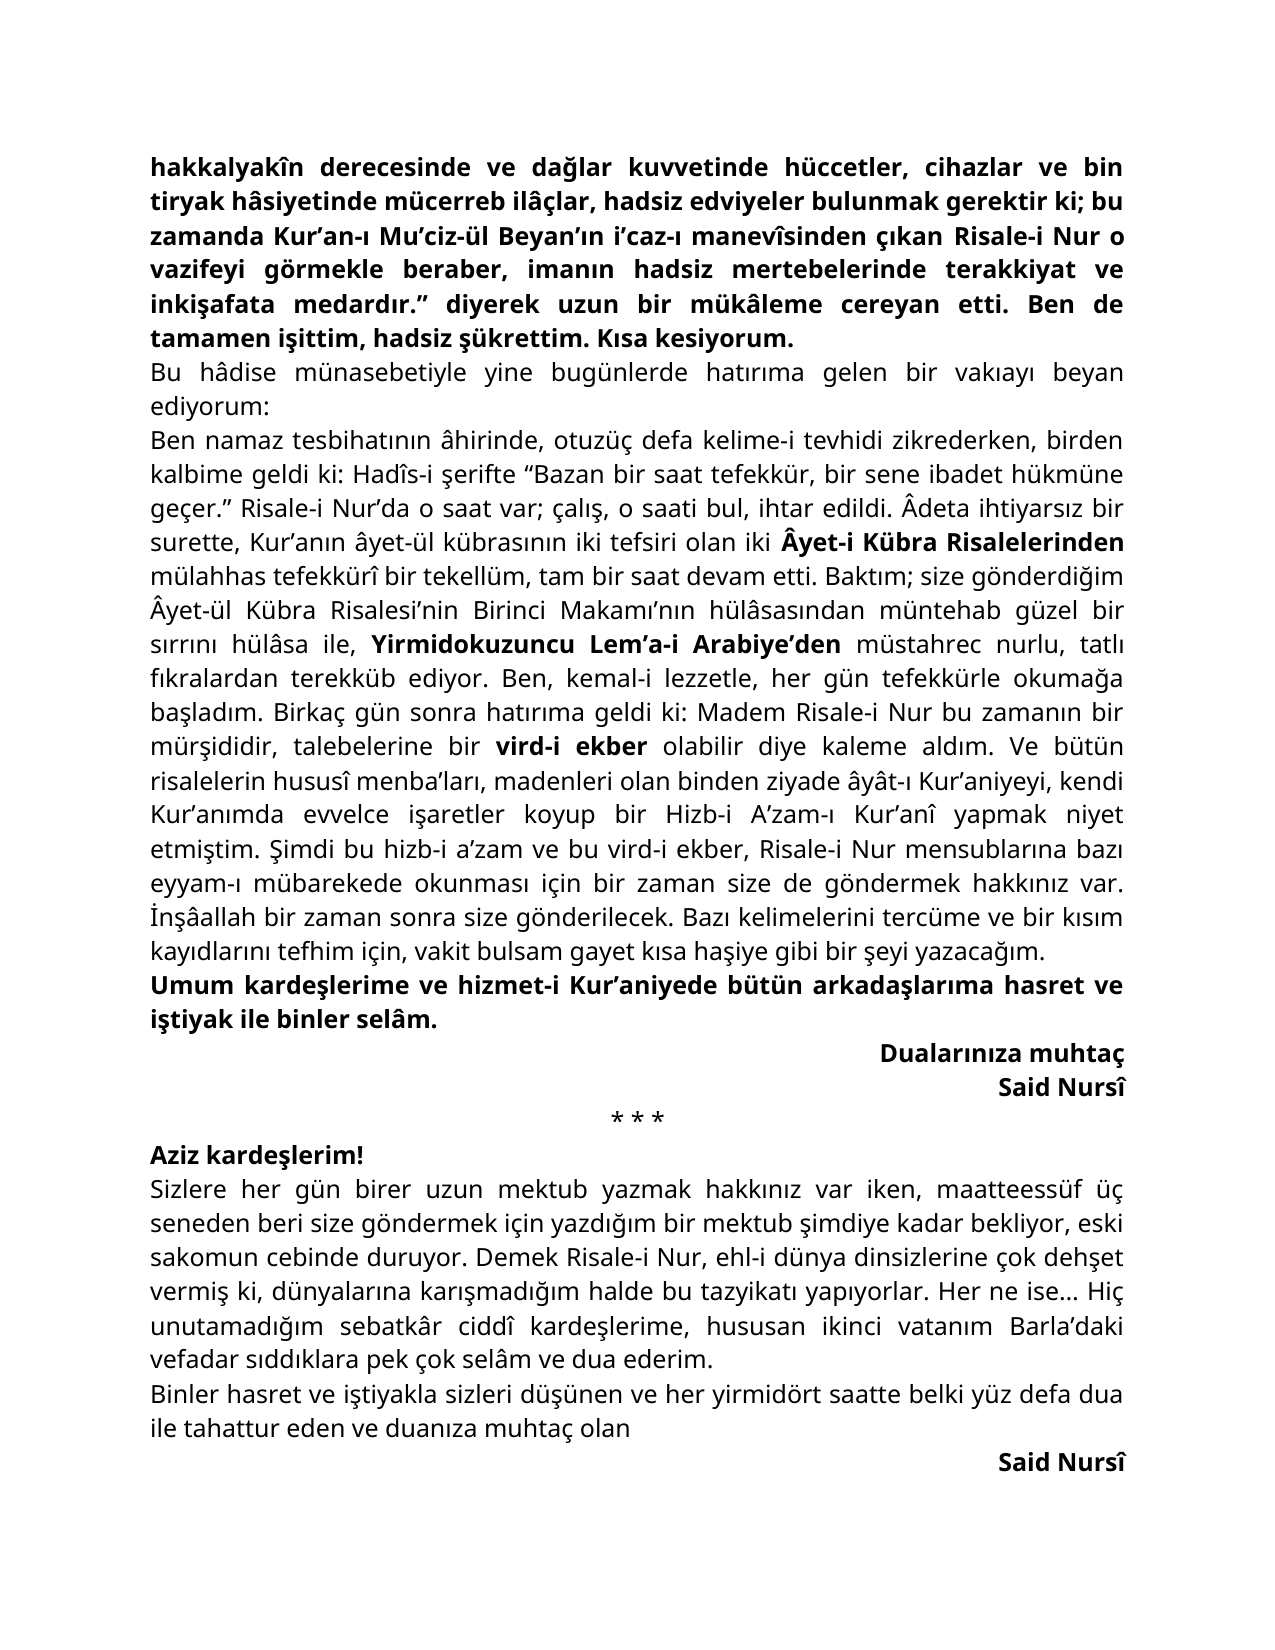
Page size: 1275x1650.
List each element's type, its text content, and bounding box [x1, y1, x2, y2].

text Umum kardeşlerime ve hizmet-i Kur’aniyede bütün arkadaşlarıma hasret ve iştiyak ile binler selâm. [150, 967, 1125, 1036]
text Ben namaz tesbihatının âhirinde, otuzüç defa kelime-i tevhidi zikrederken, birden kalbime geldi ki: Hadîs-i şerifte “Bazan bir saat tefekkür, bir sene ibadet hükmüne geçer.” Risale-i Nur’da o saat var; çalış, o saati bul, ihtar edildi. Âdeta ihtiyarsız bir surette, Kur’anın âyet-ül kübrasının iki tefsiri olan iki Âyet-i Kübra Risalelerinden mülahhas tefekkürî bir tekellüm, tam bir saat devam etti. Baktım; size gönderdiğim Âyet-ül Kübra Risalesi’nin Birinci Makamı’nın hülâsasından müntehab güzel bir sırrını hülâsa ile, Yirmidokuzuncu Lem’a-i Arabiye’den müstahrec nurlu, tatlı fıkralardan terekküb ediyor. Ben, kemal-i lezzetle, her gün tefekkürle okumağa başladım. Birkaç gün sonra hatırıma geldi ki: Madem Risale-i Nur bu zamanın bir mürşididir, talebelerine bir vird-i ekber olabilir diye kaleme aldım. Ve bütün risalelerin hususî menba’ları, madenleri olan binden ziyade âyât-ı Kur’aniyeyi, kendi Kur’anımda evvelce işaretler koyup bir Hizb-i A’zam-ı Kur’anî yapmak niyet etmiştim. Şimdi bu hizb-i a’zam ve bu vird-i ekber, Risale-i Nur mensublarına bazı eyyam-ı mübarekede okunması için bir zaman size de göndermek hakkınız var. İnşâallah bir zaman sonra size gönderilecek. Bazı kelimelerini tercüme ve bir kısım kayıdlarını tefhim için, vakit bulsam gayet kısa haşiye gibi bir şeyi yazacağım. [150, 422, 1125, 967]
text Said Nursî [150, 1070, 1125, 1104]
text Binler hasret ve iştiyakla sizleri düşünen ve her yirmidört saatte belki yüz defa dua ile tahattur eden ve duanıza muhtaç olan [150, 1376, 1125, 1444]
text Dualarınıza muhtaç [150, 1036, 1125, 1070]
text * * * [150, 1104, 1125, 1138]
text hakkalyakîn derecesinde ve dağlar kuvvetinde hüccetler, cihazlar ve bin tiryak hâsiyetinde mücerreb ilâçlar, hadsiz edviyeler bulunmak gerektir ki; bu zamanda Kur’an-ı Mu’ciz-ül Beyan’ın i’caz-ı manevîsinden çıkan Risale-i Nur o vazifeyi görmekle beraber, imanın hadsiz mertebelerinde terakkiyat ve inkişafata medardır.” diyerek uzun bir mükâleme cereyan etti. Ben de tamamen işittim, hadsiz şükrettim. Kısa kesiyorum. [150, 150, 1125, 354]
text Aziz kardeşlerim! [150, 1138, 1125, 1172]
text Sizlere her gün birer uzun mektub yazmak hakkınız var iken, maatteessüf üç seneden beri size göndermek için yazdığım bir mektub şimdiye kadar bekliyor, eski sakomun cebinde duruyor. Demek Risale-i Nur, ehl-i dünya dinsizlerine çok dehşet vermiş ki, dünyalarına karışmadığım halde bu tazyikatı yapıyorlar. Her ne ise… Hiç unutamadığım sebatkâr ciddî kardeşlerime, hususan ikinci vatanım Barla’daki vefadar sıddıklara pek çok selâm ve dua ederim. [150, 1172, 1125, 1376]
text Bu hâdise münasebetiyle yine bugünlerde hatırıma gelen bir vakıayı beyan ediyorum: [150, 354, 1125, 422]
text Said Nursî [150, 1444, 1125, 1478]
